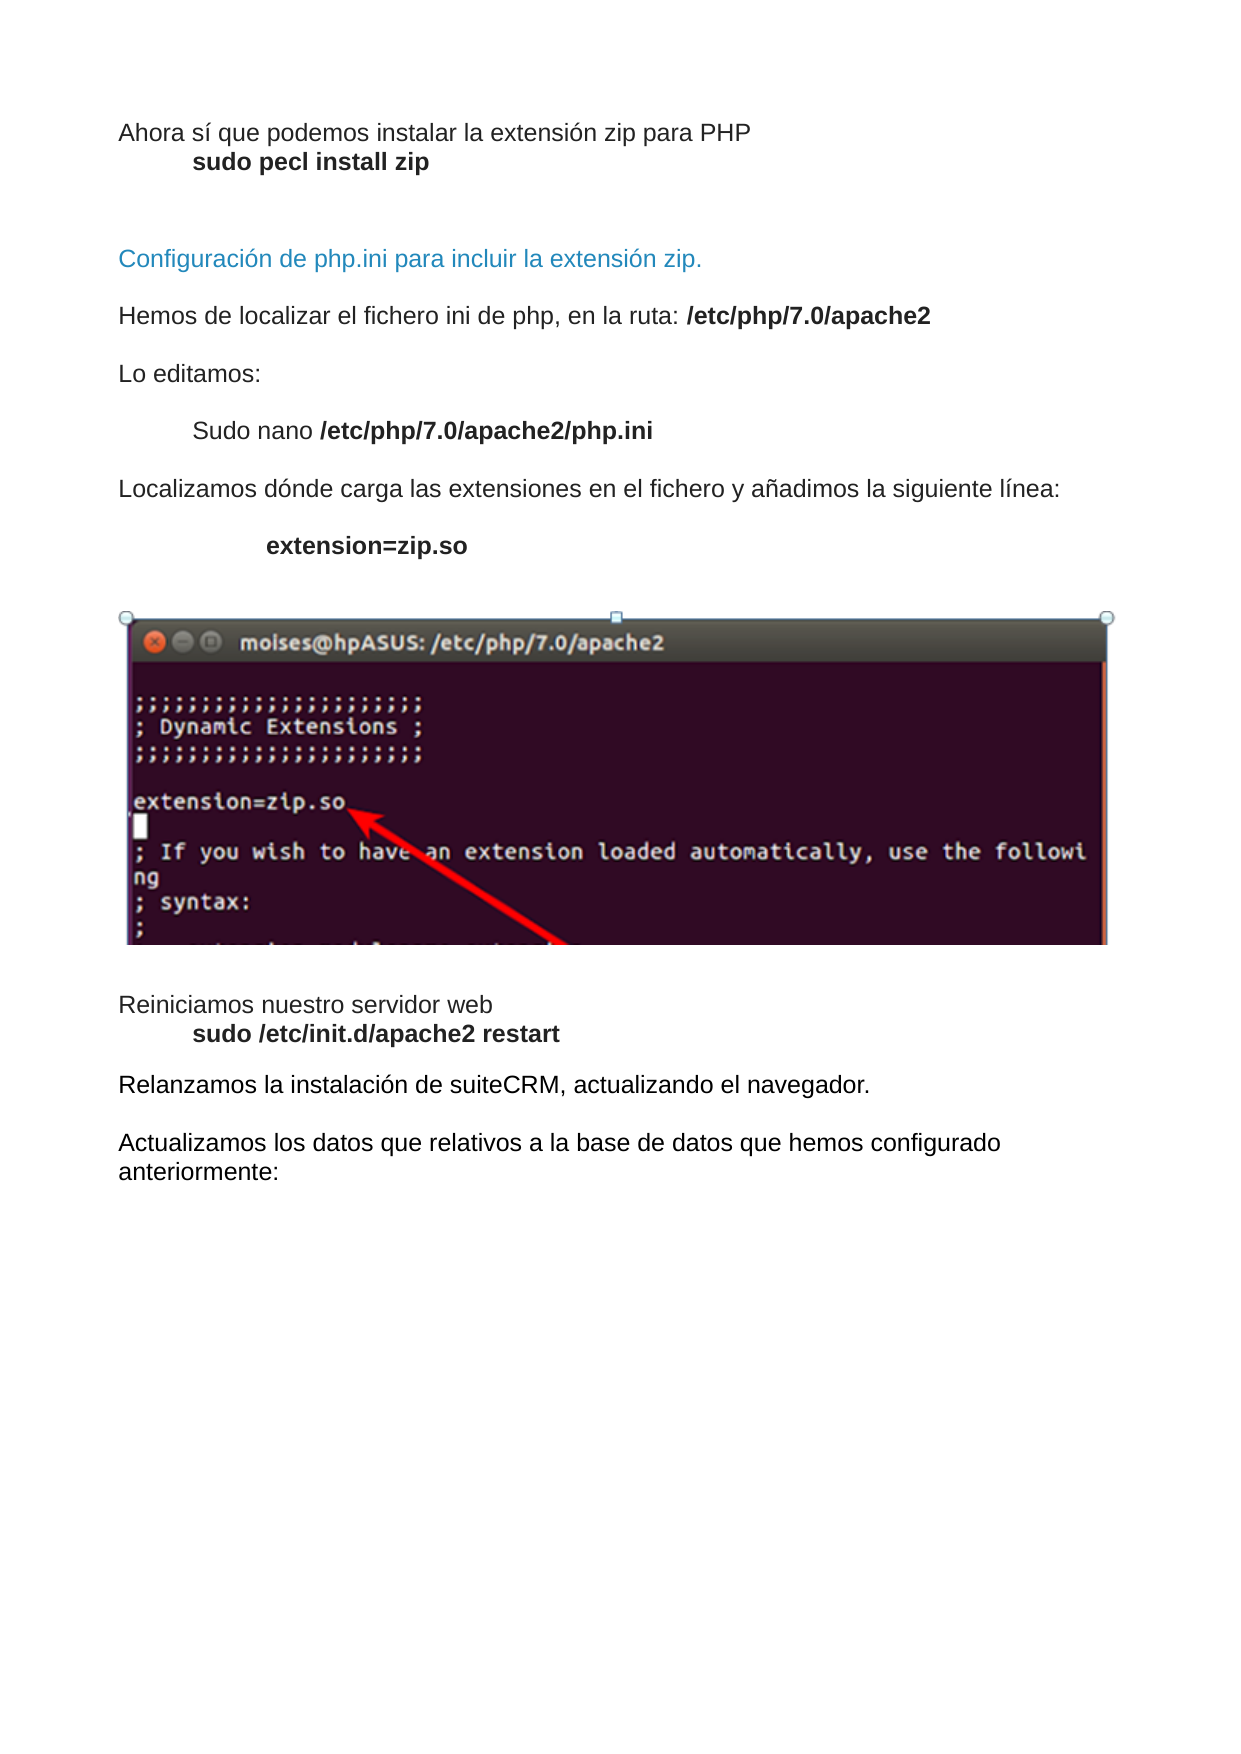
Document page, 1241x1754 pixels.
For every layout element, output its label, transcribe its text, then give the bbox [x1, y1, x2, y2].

picture [118, 611, 1123, 945]
text Actualizamos los datos que relativos a la base de datos que hemos configurado anteriormente: [118, 1128, 1122, 1186]
text Relanzamos la instalación de suiteCRM, actualizando el navegador. [118, 1070, 1122, 1099]
text Localizamos dónde carga las extensiones en el fichero y añadimos la siguiente línea: [118, 474, 1122, 502]
text sudo /etc/init.d/apache2 restart [118, 1019, 1122, 1047]
text Hemos de localizar el fichero ini de php, en la ruta: /etc/php/7.0/apache2 [118, 301, 1122, 330]
text extension=zip.so [192, 531, 1122, 560]
text Configuración de php.ini para incluir la extensión zip. [118, 244, 1122, 272]
text Ahora sí que podemos instalar la extensión zip para PHP [118, 118, 1122, 147]
text Lo editamos: [118, 359, 1122, 387]
text sudo pecl install zip [118, 147, 1122, 176]
text Sudo nano /etc/php/7.0/apache2/php.ini [192, 416, 1122, 445]
text Reiniciamos nuestro servidor web [118, 990, 1122, 1019]
